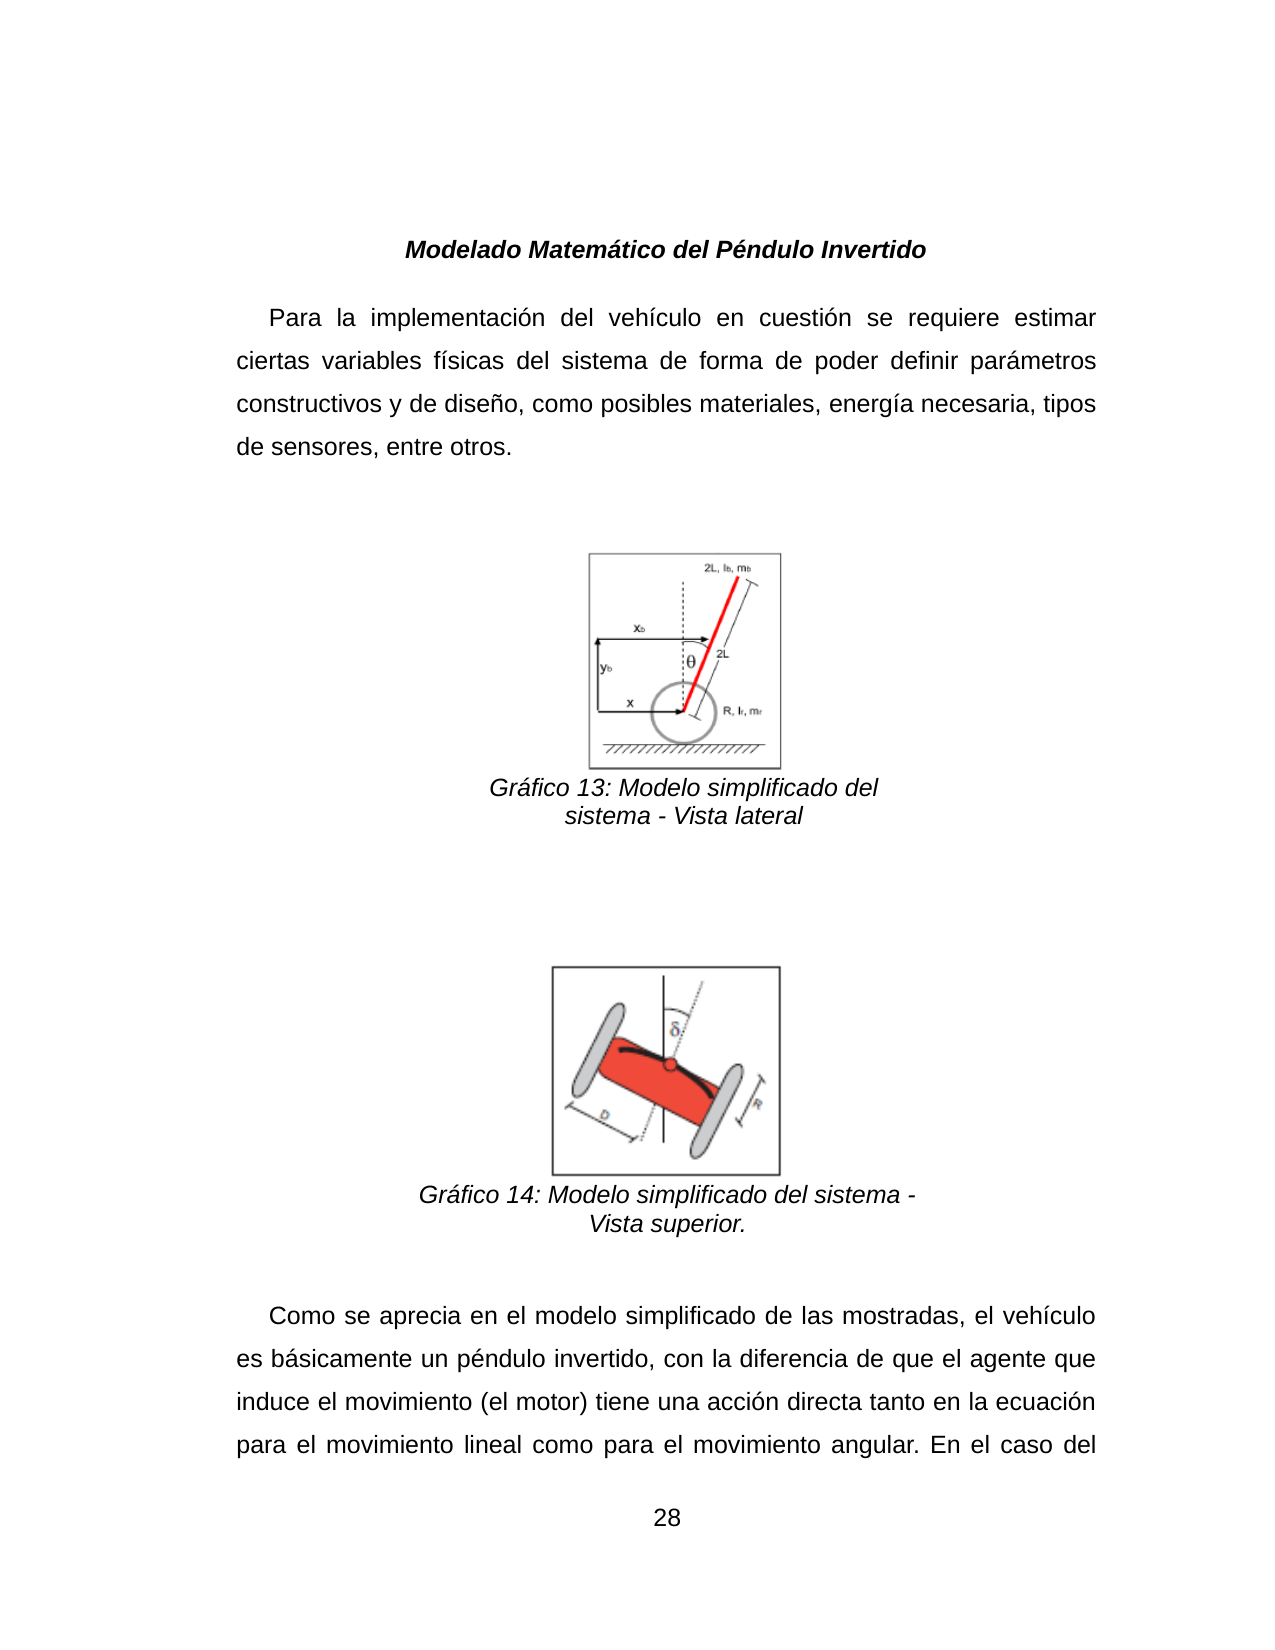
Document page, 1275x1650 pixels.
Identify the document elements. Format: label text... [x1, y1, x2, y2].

text Como se aprecia en el modelo simplificado de las mostradas, el vehículo es básicamente un péndulo invertido, con la diferencia de que el agente que induce el movimiento (el motor) tiene una acción directa tanto en la ecuación para el movimiento lineal como para el movimiento angular. En el caso del [236, 1301, 1098, 1459]
picture [584, 549, 786, 773]
text Para la implementación del vehículo en cuestión se requiere estimar ciertas variables físicas del sistema de forma de poder definir parámetros constructivos y de diseño, como posibles materiales, energía necesaria, tipos de sensores, entre otros. [236, 303, 1098, 461]
subtitle Modelado Matemático del Péndulo Invertido [236, 235, 1098, 264]
text Gráfico 13: Modelo simplificado del sistema - Vista lateral [462, 549, 908, 830]
picture [545, 964, 792, 1180]
text Gráfico 14: Modelo simplificado del sistema - Vista superior. [401, 964, 936, 1237]
